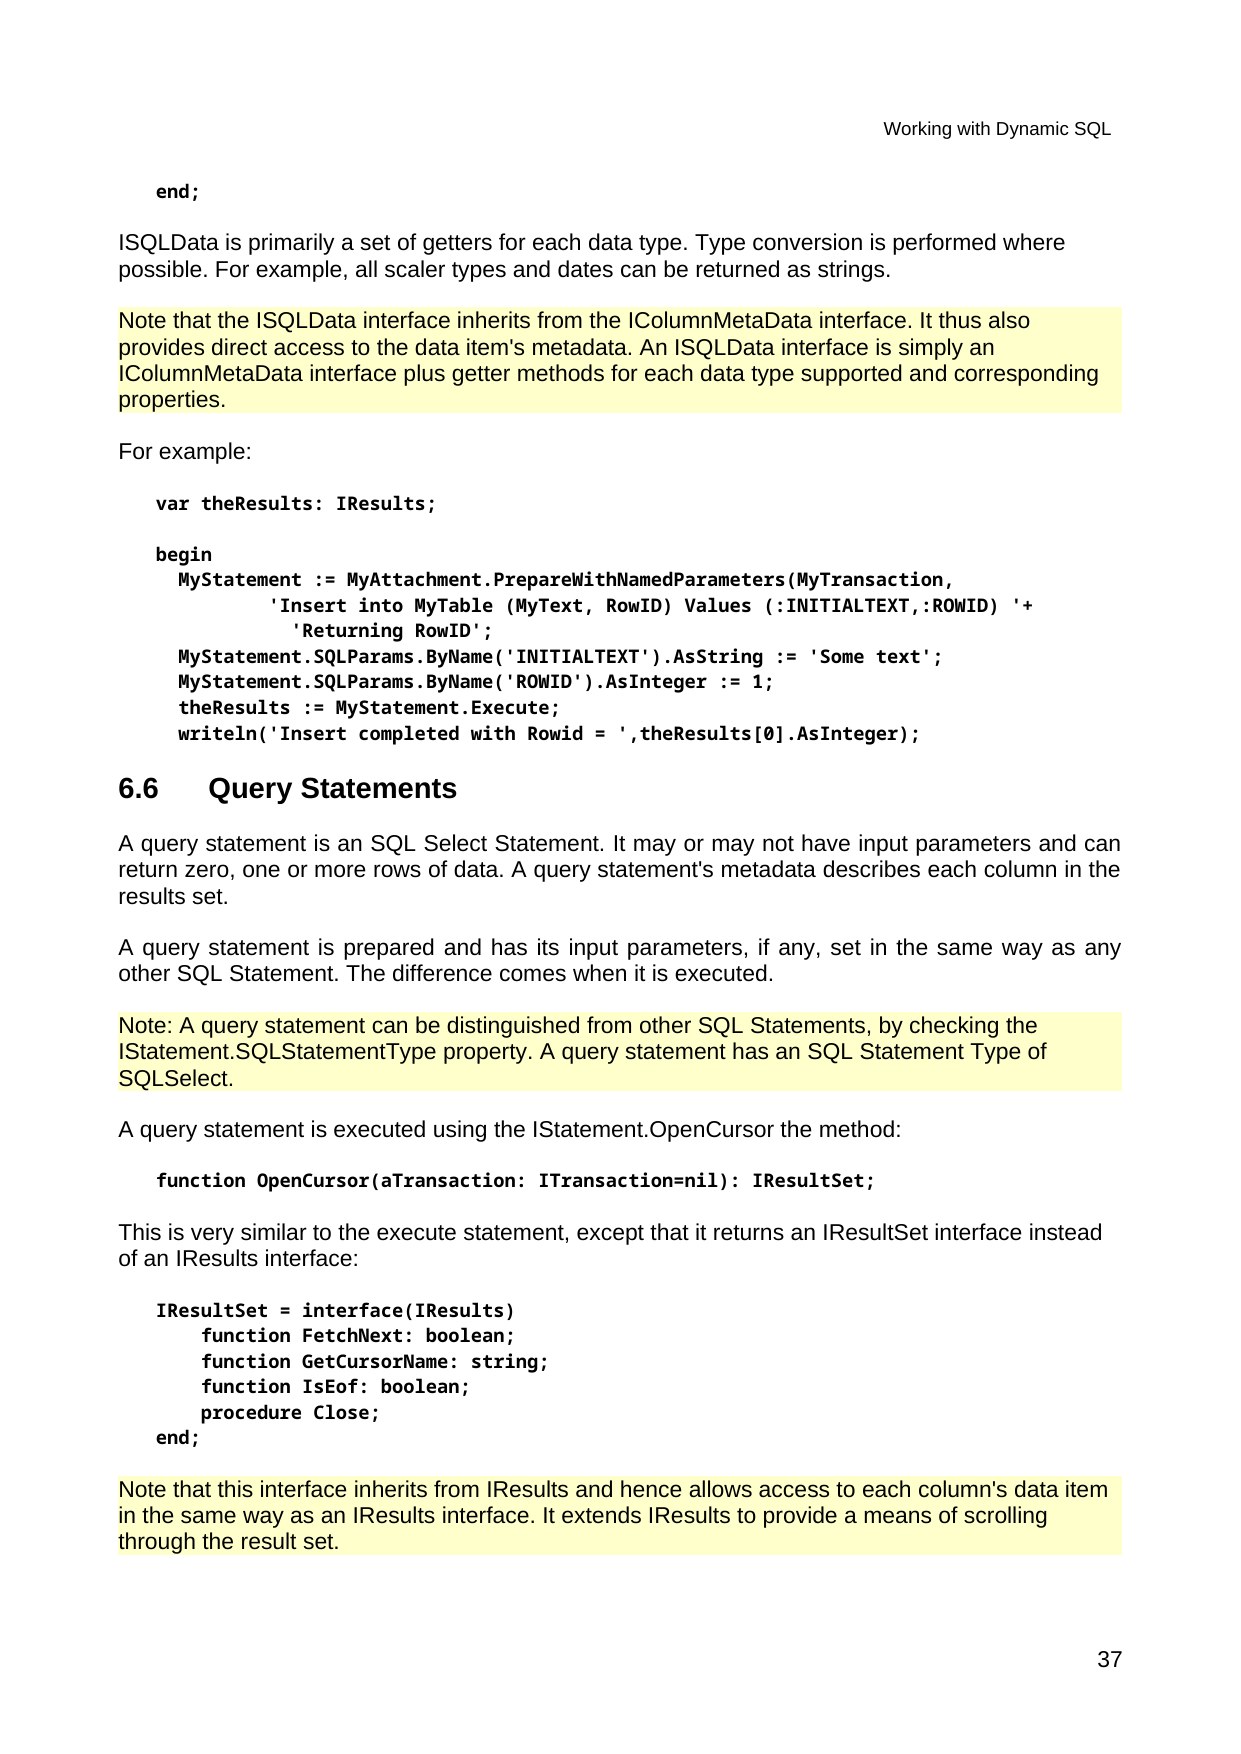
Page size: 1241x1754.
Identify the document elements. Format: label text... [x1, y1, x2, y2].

text procedure Close; [156, 1399, 1122, 1424]
text function OpenCursor(aTransaction: ITransaction=nil): IResultSet; [156, 1168, 1122, 1193]
text Note that the ISQLData interface inherits from the IColumnMetaData interface. It thus also provides direct access to the data item's metadata. An ISQLData interface is simply an IColumnMetaData interface plus getter methods for each data type supported and corresponding properties. [118, 307, 1122, 413]
text MyStatement.SQLParams.ByName('ROWID').AsInteger := 1; [156, 669, 1122, 694]
text IResultSet = interface(IResults) [156, 1297, 1122, 1322]
text 'Insert into MyTable (MyText, RowID) Values (:INITIALTEXT,:ROWID) '+ [156, 592, 1122, 618]
text Note: A query statement can be distinguished from other SQL Statements, by checking the IStatement.SQLStatementType property. A query statement has an SQL Statement Type of SQLSelect. [118, 1012, 1122, 1091]
text Note that this interface inherits from IResults and hence allows access to each column's data item in the same way as an IResults interface. It extends IResults to provide a means of scrolling through the result set. [118, 1476, 1122, 1555]
text var theResults: IResults; [156, 490, 1122, 516]
text A query statement is prepared and has its input parameters, if any, set in the same way as any other SQL Statement. The difference comes when it is executed. [118, 934, 1122, 987]
text end; [156, 1424, 1122, 1450]
text MyStatement.SQLParams.ByName('INITIALTEXT').AsString := 'Some text'; [156, 643, 1122, 669]
text ISQLData is primarily a set of getters for each data type. Type conversion is performed where possible. For example, all scaler types and dates can be returned as strings. [118, 229, 1122, 282]
text function IsEof: boolean; [156, 1373, 1122, 1399]
text function FetchNext: boolean; [156, 1322, 1122, 1348]
text 'Returning RowID'; [156, 618, 1122, 643]
text writeln('Insert completed with Rowid = ',theResults[0].AsInteger); [156, 720, 1122, 745]
text A query statement is executed using the IStatement.OpenCursor the method: [118, 1116, 1122, 1143]
text For example: [118, 438, 1122, 465]
text begin [156, 541, 1122, 567]
subtitle Query Statements [118, 771, 1122, 804]
text theResults := MyStatement.Execute; [156, 694, 1122, 720]
text A query statement is an SQL Select Statement. It may or may not have input parameters and can return zero, one or more rows of data. A query statement's metadata describes each column in the results set. [118, 830, 1122, 909]
text end; [156, 178, 1122, 204]
text This is very similar to the execute statement, except that it returns an IResultSet interface instead of an IResults interface: [118, 1219, 1122, 1271]
text function GetCursorName: string; [156, 1348, 1122, 1373]
text MyStatement := MyAttachment.PrepareWithNamedParameters(MyTransaction, [156, 567, 1122, 592]
